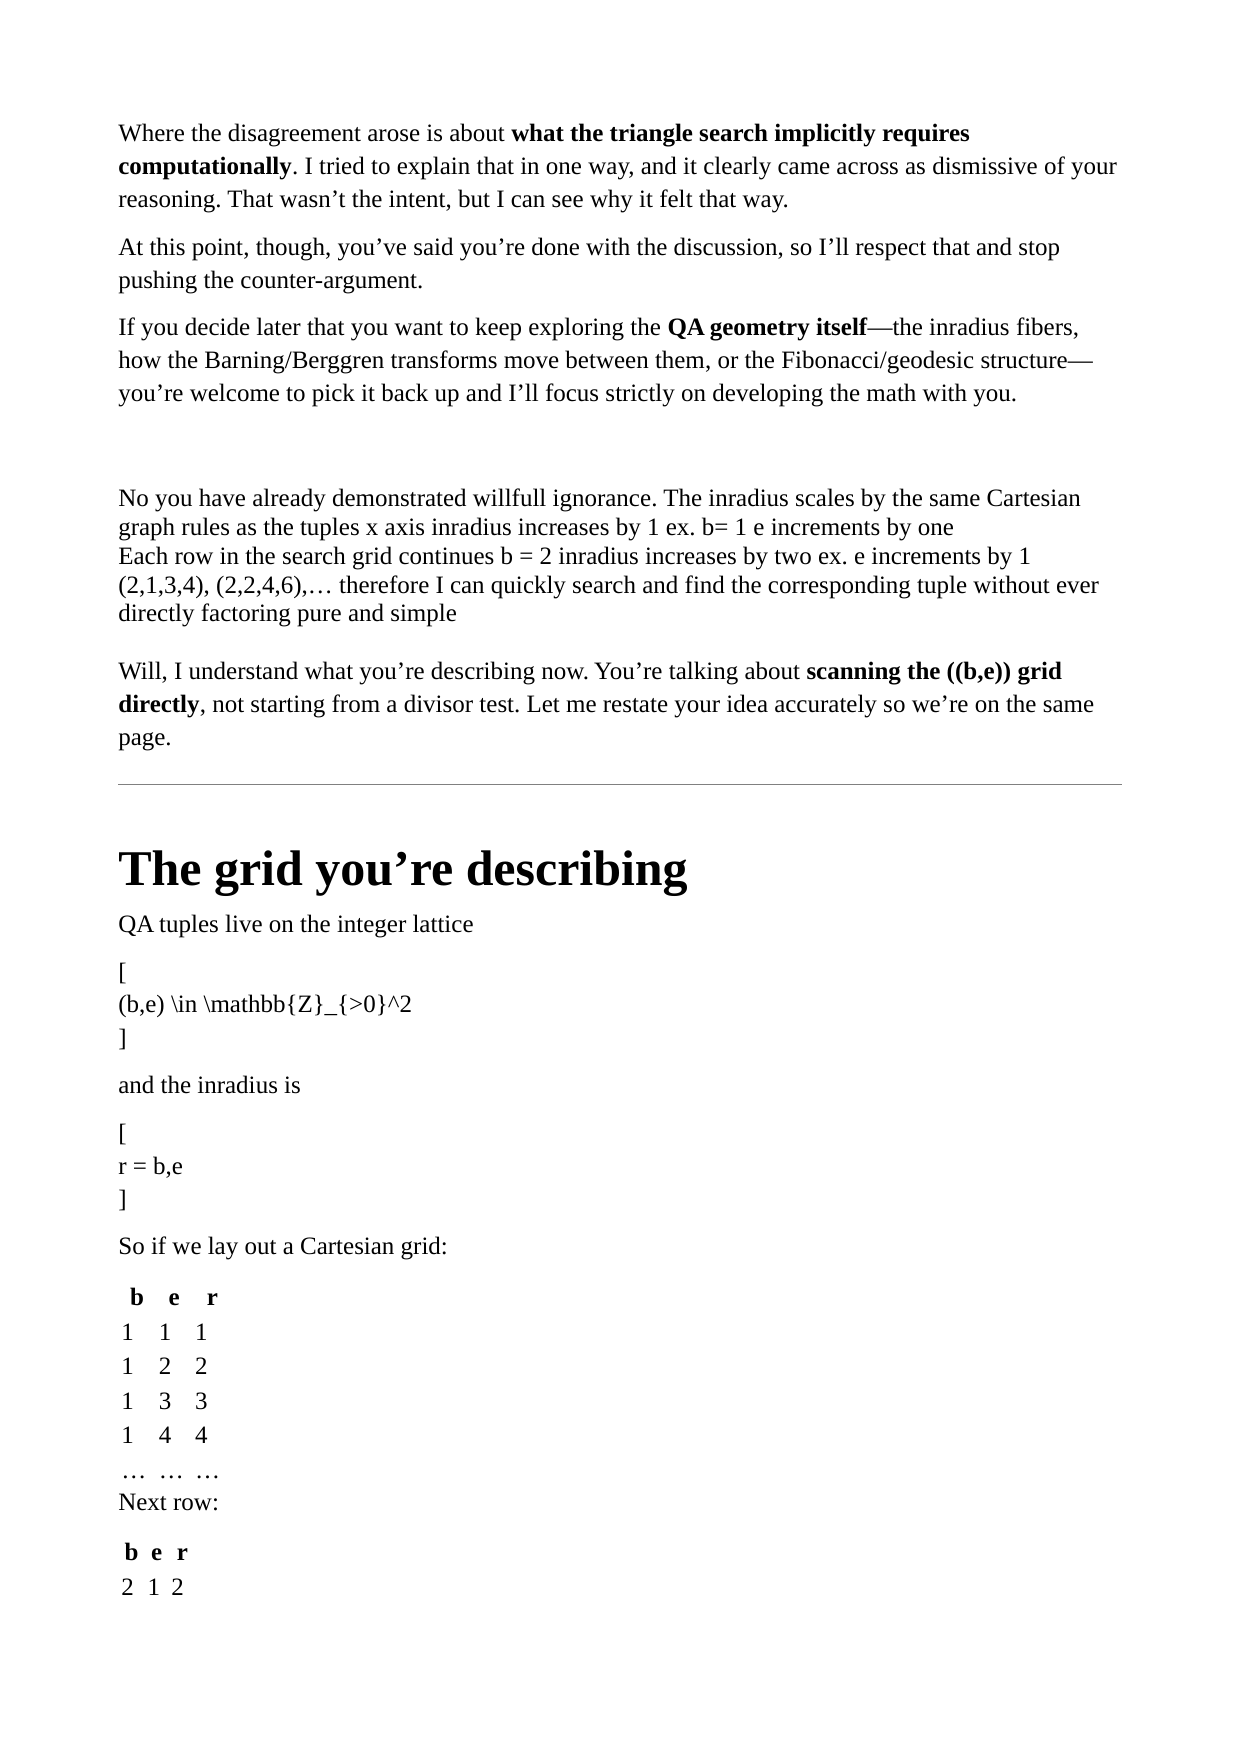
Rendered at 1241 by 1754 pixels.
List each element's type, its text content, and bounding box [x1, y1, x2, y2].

table_cell 1 [118, 1418, 156, 1452]
subtitle The grid you’re describing [118, 839, 1122, 896]
table_cell 1 [156, 1314, 192, 1348]
text So if we lay out a Cartesian grid: [118, 1231, 1122, 1260]
text Next row: [118, 1487, 1122, 1515]
table_cell … [156, 1452, 192, 1487]
table_cell 4 [192, 1418, 232, 1452]
table_cell 2 [156, 1348, 192, 1383]
table_cell 2 [168, 1569, 196, 1603]
table_cell 2 [192, 1348, 232, 1383]
table_header r [168, 1534, 196, 1569]
text If you decide later that you want to keep exploring the QA geometry itself—the inradius fibers, how the Barning/Berggren transforms move between them, or the Fibonacci/geodesic structure—you’re welcome to pick it back up and I’ll focus strictly on developing the math with you. [118, 312, 1122, 407]
text [ (b,e) \in \mathbb{Z}_{>0}^2 ] [118, 957, 1122, 1051]
table_cell 1 [118, 1383, 156, 1417]
text Each row in the search grid continues b = 2 inradius increases by two ex. e increments by 1 (2,1,3,4), (2,2,4,6),… therefore I can quickly search and find the corresponding tuple without ever directly factoring pure and simple [118, 541, 1122, 627]
table_cell 1 [192, 1314, 232, 1348]
table_cell 2 [118, 1569, 144, 1603]
table_cell … [192, 1452, 232, 1487]
table_cell 1 [118, 1348, 156, 1383]
table_cell 3 [156, 1383, 192, 1417]
table_header e [156, 1279, 192, 1314]
text Will, I understand what you’re describing now. You’re talking about scanning the ((b,e)) grid directly, not starting from a divisor test. Let me restate your idea accurately so we’re on the same page. [118, 656, 1122, 751]
table_header e [145, 1534, 168, 1569]
table_header b [118, 1534, 144, 1569]
table_cell 1 [145, 1569, 168, 1603]
text and the inradius is [118, 1070, 1122, 1099]
text At this point, though, you’ve said you’re done with the discussion, so I’ll respect that and stop pushing the counter-argument. [118, 232, 1122, 293]
table_header b [118, 1279, 156, 1314]
text [ r = b,e ] [118, 1118, 1122, 1213]
table_cell 4 [156, 1418, 192, 1452]
table_header r [192, 1279, 232, 1314]
text No you have already demonstrated willfull ignorance. The inradius scales by the same Cartesian graph rules as the tuples x axis inradius increases by 1 ex. b= 1 e increments by one [118, 483, 1122, 541]
table_cell 3 [192, 1383, 232, 1417]
text Where the disagreement arose is about what the triangle search implicitly requires computationally. I tried to explain that in one way, and it clearly came across as dismissive of your reasoning. That wasn’t the intent, but I can see why it felt that way. [118, 118, 1122, 213]
text QA tuples live on the integer lattice [118, 909, 1122, 938]
table_cell … [118, 1452, 156, 1487]
table_cell 1 [118, 1314, 156, 1348]
